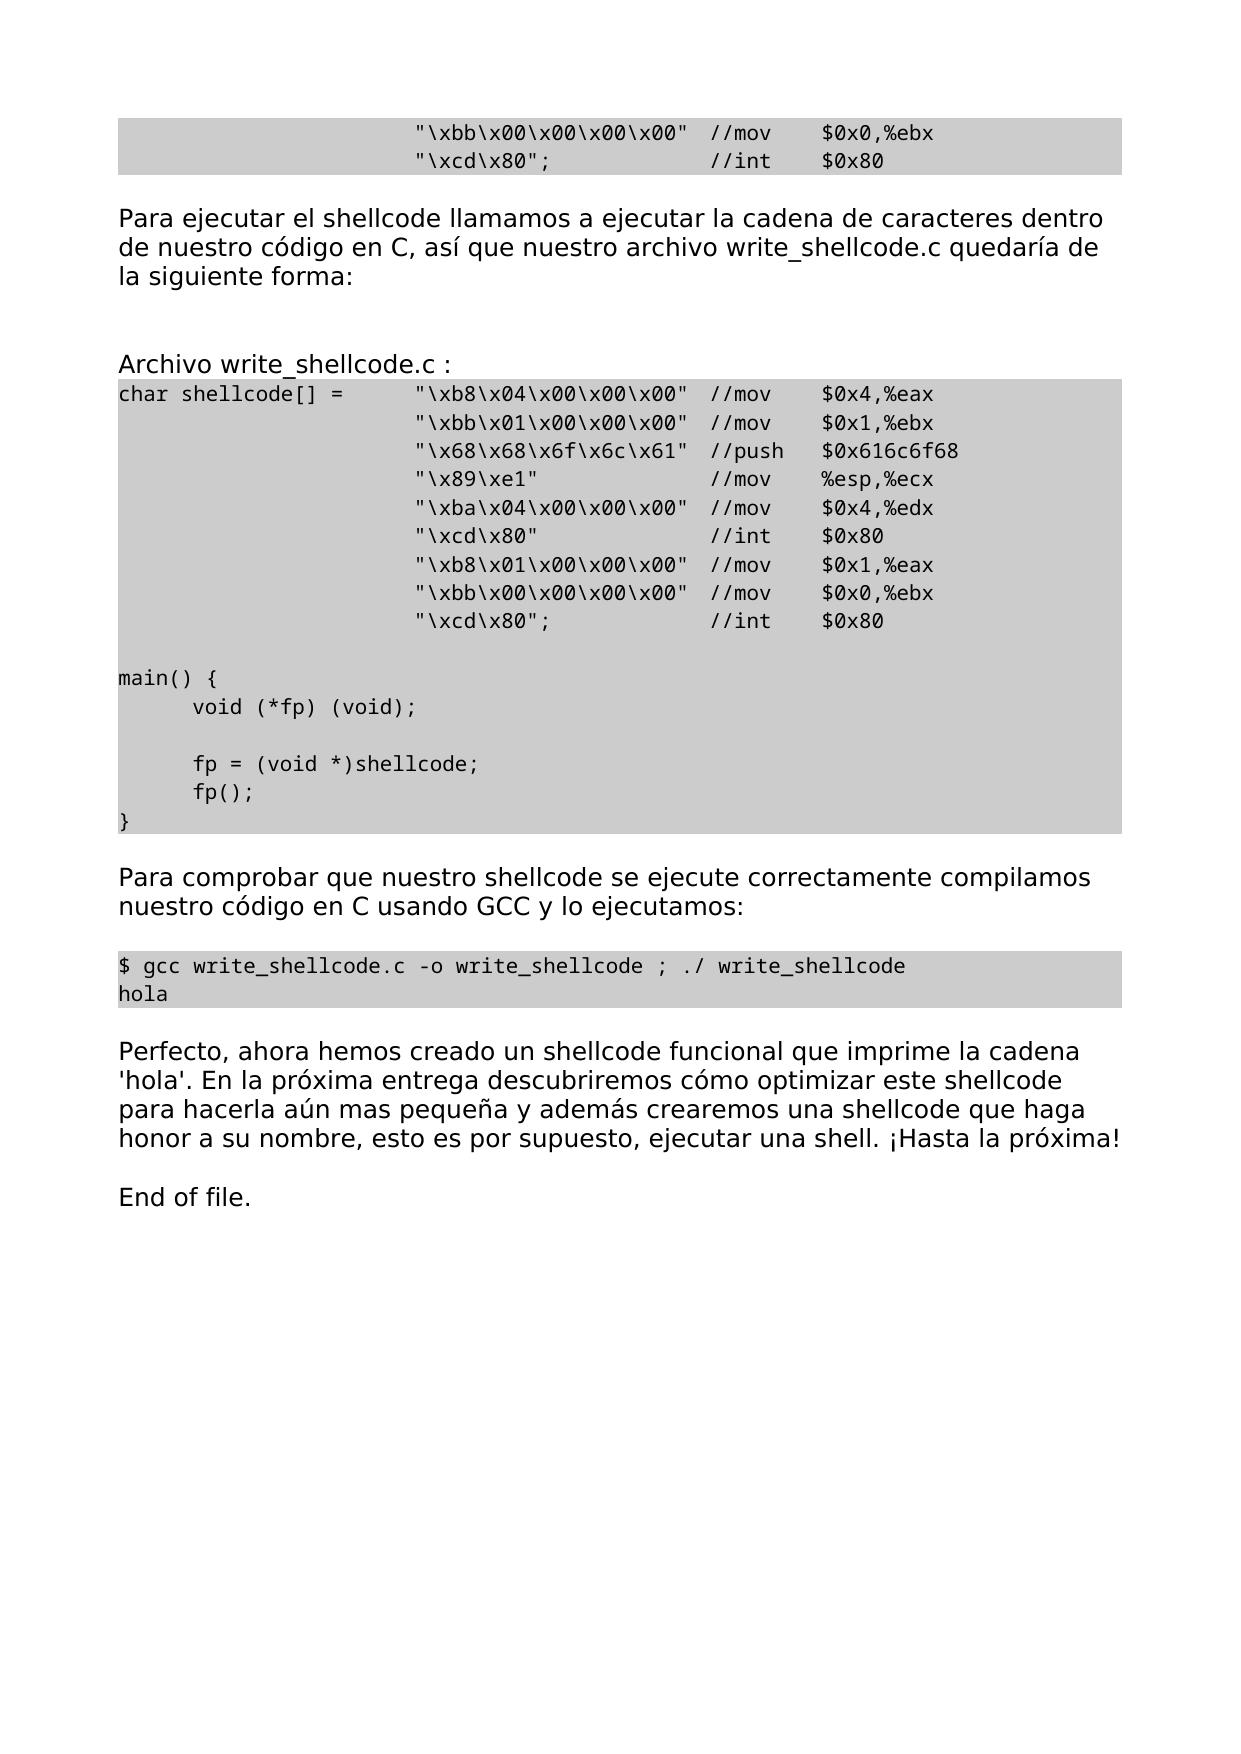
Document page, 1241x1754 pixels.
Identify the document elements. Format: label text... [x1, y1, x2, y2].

text Archivo write_shellcode.c : [118, 350, 1122, 379]
text "\xbb\x01\x00\x00\x00" //mov $0x1,%ebx [118, 408, 1122, 436]
text hola [118, 979, 1122, 1008]
text "\xb8\x01\x00\x00\x00" //mov $0x1,%eax [118, 550, 1122, 578]
text "\xbb\x00\x00\x00\x00" //mov $0x0,%ebx [118, 578, 1122, 607]
text "\xba\x04\x00\x00\x00" //mov $0x4,%edx [118, 493, 1122, 521]
text "\xbb\x00\x00\x00\x00" //mov $0x0,%ebx [118, 118, 1122, 147]
text void (*fp) (void); [118, 692, 1122, 720]
text "\xcd\x80"; //int $0x80 [118, 607, 1122, 635]
text Para ejecutar el shellcode llamamos a ejecutar la cadena de caracteres dentro de nuestro código en C, así que nuestro archivo write_shellcode.c quedaría de la siguiente forma: [118, 204, 1122, 292]
text main() { [118, 663, 1122, 692]
text $ gcc write_shellcode.c -o write_shellcode ; ./ write_shellcode [118, 951, 1122, 979]
text End of file. [118, 1183, 1122, 1212]
text Para comprobar que nuestro shellcode se ejecute correctamente compilamos nuestro código en C usando GCC y lo ejecutamos: [118, 863, 1122, 922]
text "\xcd\x80" //int $0x80 [118, 521, 1122, 550]
text fp(); [118, 777, 1122, 806]
text char shellcode[] = "\xb8\x04\x00\x00\x00" //mov $0x4,%eax [118, 379, 1122, 408]
text fp = (void *)shellcode; [118, 749, 1122, 777]
text "\xcd\x80"; //int $0x80 [118, 147, 1122, 175]
text } [118, 806, 1122, 834]
text Perfecto, ahora hemos creado un shellcode funcional que imprime la cadena 'hola'. En la próxima entrega descubriremos cómo optimizar este shellcode para hacerla aún mas pequeña y además crearemos una shellcode que haga honor a su nombre, esto es por supuesto, ejecutar una shell. ¡Hasta la próxima! [118, 1037, 1122, 1153]
text "\x89\xe1" //mov %esp,%ecx [118, 464, 1122, 493]
text "\x68\x68\x6f\x6c\x61" //push $0x616c6f68 [118, 436, 1122, 464]
